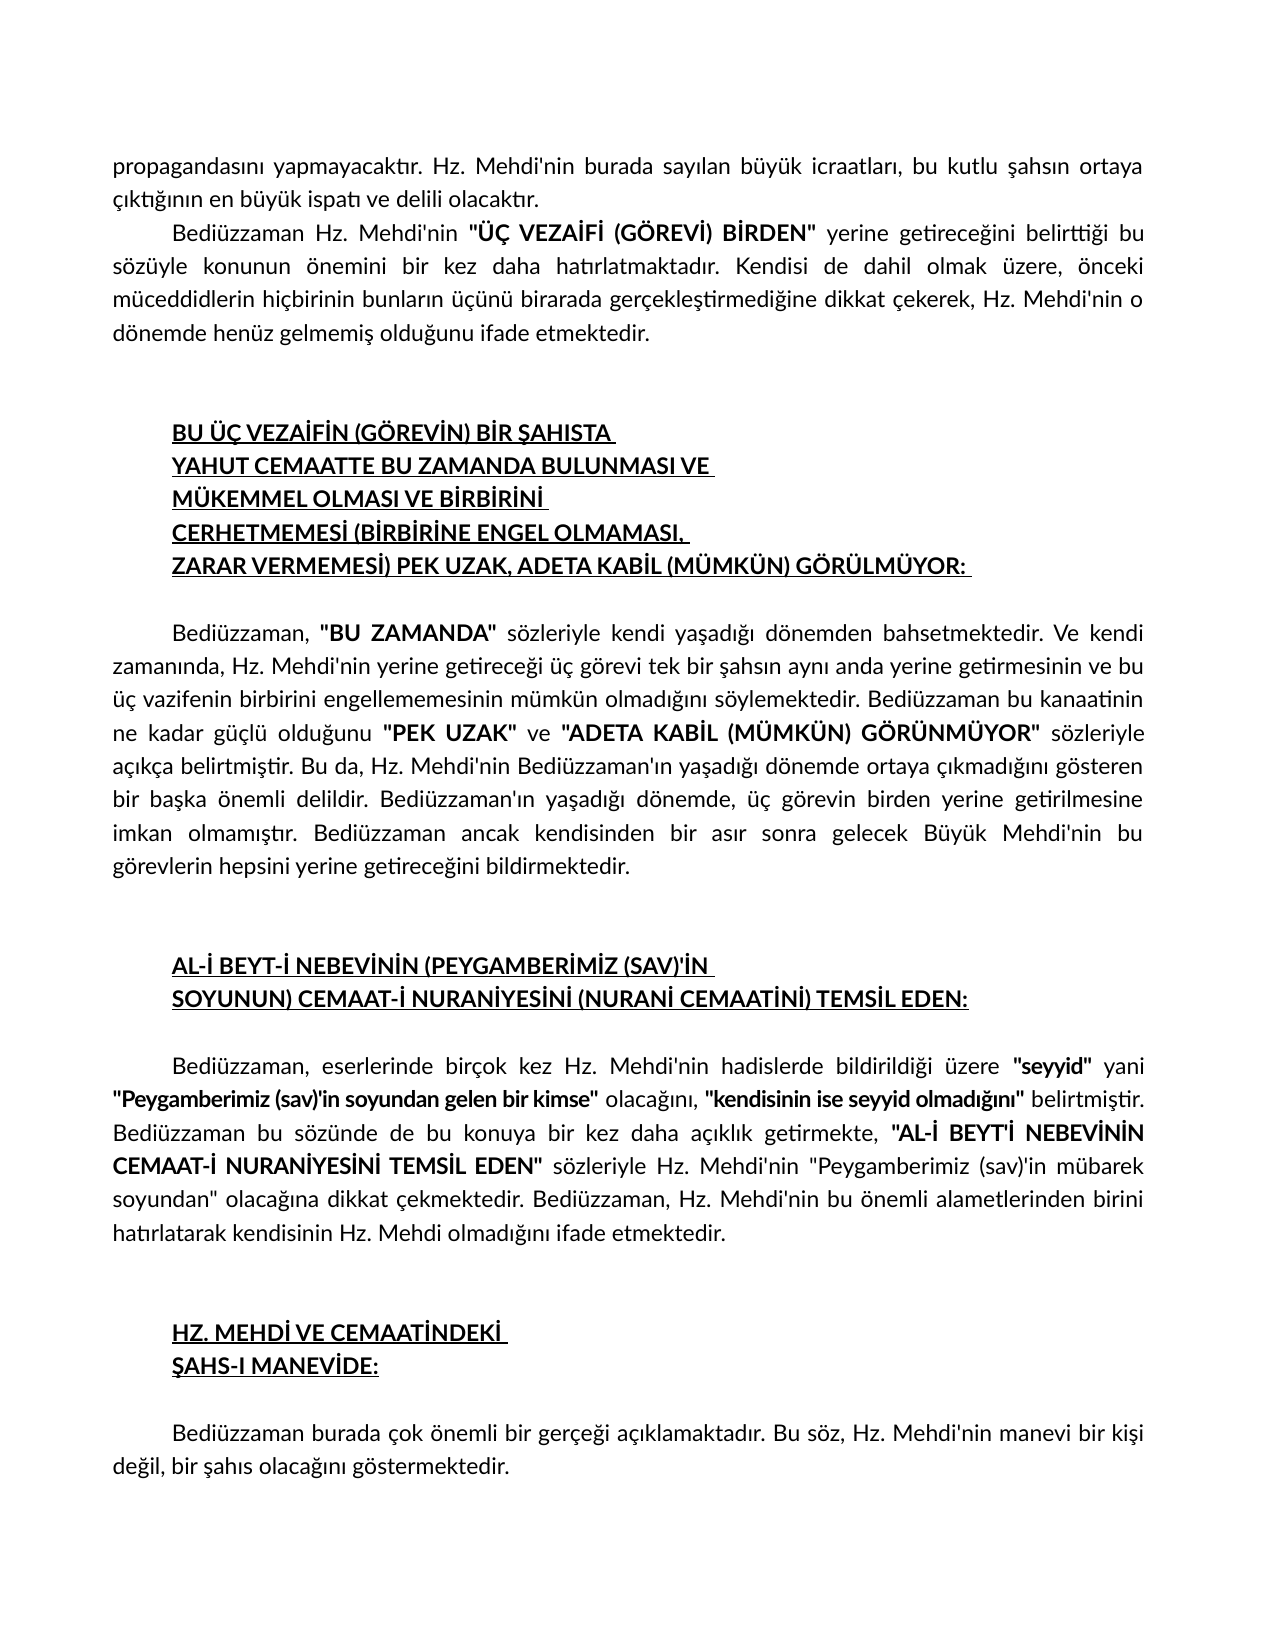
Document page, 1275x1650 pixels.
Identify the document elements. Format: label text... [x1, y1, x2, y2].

text YAHUT CEMAATTE BU ZAMANDA BULUNMASI VE [112, 448, 1145, 481]
text MÜKEMMEL OLMASI VE BİRBİRİNİ [112, 481, 1145, 514]
text ŞAHS-I MANEVİDE: [112, 1348, 1145, 1381]
text HZ. MEHDİ VE CEMAATİNDEKİ [112, 1314, 1145, 1348]
text SOYUNUN) CEMAAT-İ NURANİYESİNİ (NURANİ CEMAATİNİ) TEMSİL EDEN: [112, 981, 1145, 1014]
text propagandasını yapmayacaktır. Hz. Mehdi'nin burada sayılan büyük icraatları, bu kutlu şahsın ortaya çıktığının en büyük ispatı ve delili olacaktır. [112, 148, 1145, 214]
text Bediüzzaman Hz. Mehdi'nin "ÜÇ VEZAİFİ (GÖREVİ) BİRDEN" yerine getireceğini belirttiği bu sözüyle konunun önemini bir kez daha hatırlatmaktadır. Kendisi de dahil olmak üzere, önceki müceddidlerin hiçbirinin bunların üçünü birarada gerçekleştirmediğine dikkat çekerek, Hz. Mehdi'nin o dönemde henüz gelmemiş olduğunu ifade etmektedir. [112, 214, 1145, 348]
text ZARAR VERMEMESİ) PEK UZAK, ADETA KABİL (MÜMKÜN) GÖRÜLMÜYOR: [112, 548, 1145, 581]
text Bediüzzaman, "BU ZAMANDA" sözleriyle kendi yaşadığı dönemden bahsetmektedir. Ve kendi zamanında, Hz. Mehdi'nin yerine getireceği üç görevi tek bir şahsın aynı anda yerine getirmesinin ve bu üç vazifenin birbirini engellememesinin mümkün olmadığını söylemektedir. Bediüzzaman bu kanaatinin ne kadar güçlü olduğunu "PEK UZAK" ve "ADETA KABİL (MÜMKÜN) GÖRÜNMÜYOR" sözleriyle açıkça belirtmiştir. Bu da, Hz. Mehdi'nin Bediüzzaman'ın yaşadığı dönemde ortaya çıkmadığını gösteren bir başka önemli delildir. Bediüzzaman'ın yaşadığı dönemde, üç görevin birden yerine getirilmesine imkan olmamıştır. Bediüzzaman ancak kendisinden bir asır sonra gelecek Büyük Mehdi'nin bu görevlerin hepsini yerine getireceğini bildirmektedir. [112, 614, 1145, 881]
text Bediüzzaman, eserlerinde birçok kez Hz. Mehdi'nin hadislerde bildirildiği üzere "seyyid" yani "Peygamberimiz (sav)'in soyundan gelen bir kimse" olacağını, "kendisinin ise seyyid olmadığını" belirtmiştir. Bediüzzaman bu sözünde de bu konuya bir kez daha açıklık getirmekte, "AL-İ BEYT'İ NEBEVİNİN CEMAAT-İ NURANİYESİNİ TEMSİL EDEN" sözleriyle Hz. Mehdi'nin "Peygamberimiz (sav)'in mübarek soyundan" olacağına dikkat çekmektedir. Bediüzzaman, Hz. Mehdi'nin bu önemli alametlerinden birini hatırlatarak kendisinin Hz. Mehdi olmadığını ifade etmektedir. [112, 1048, 1145, 1248]
text Bediüzzaman burada çok önemli bir gerçeği açıklamaktadır. Bu söz, Hz. Mehdi'nin manevi bir kişi değil, bir şahıs olacağını göstermektedir. [112, 1414, 1145, 1481]
text BU ÜÇ VEZAİFİN (GÖREVİN) BİR ŞAHISTA [112, 414, 1145, 448]
text AL-İ BEYT-İ NEBEVİNİN (PEYGAMBERİMİZ (SAV)'İN [112, 948, 1145, 981]
text CERHETMEMESİ (BİRBİRİNE ENGEL OLMAMASI, [112, 514, 1145, 548]
